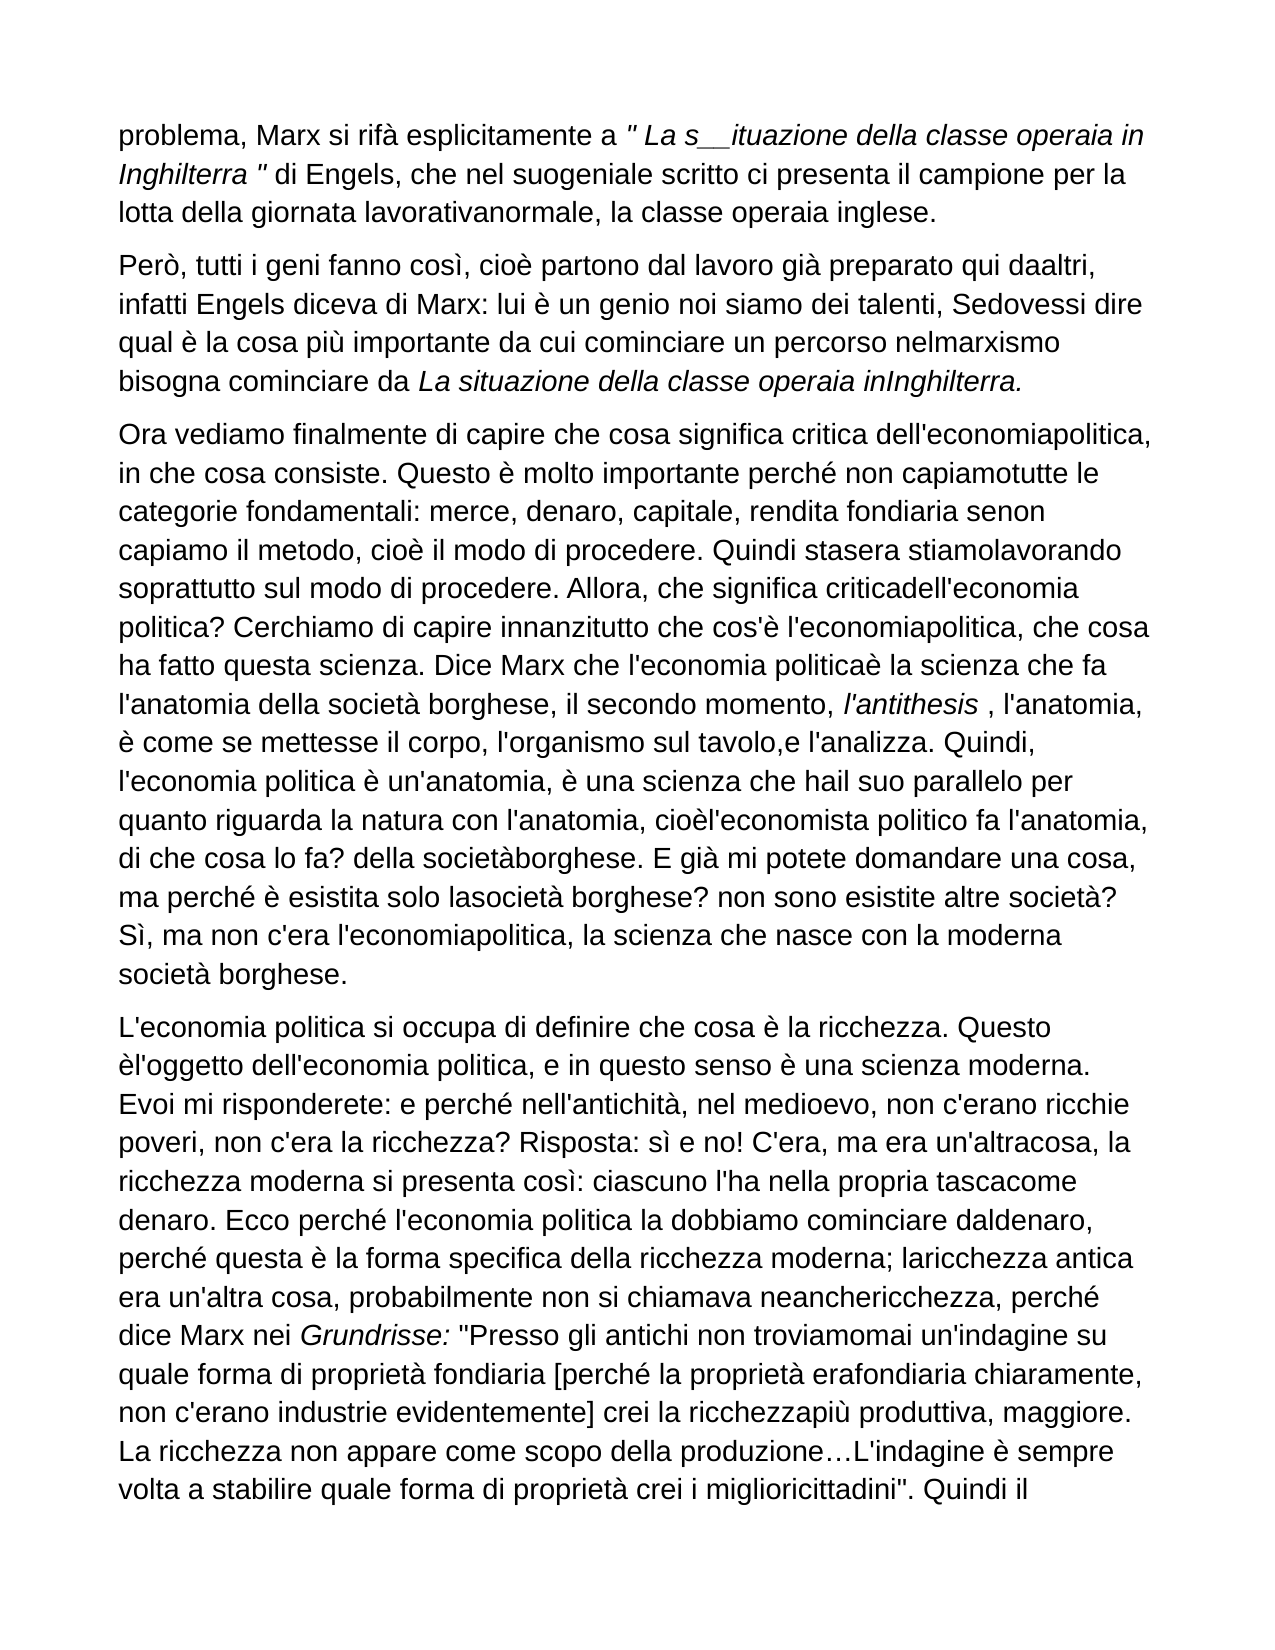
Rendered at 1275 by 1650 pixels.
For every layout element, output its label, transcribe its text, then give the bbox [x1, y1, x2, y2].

text L'economia politica si occupa di definire che cosa è la ricchezza. Questo èl'oggetto dell'economia politica, e in questo senso è una scienza moderna. Evoi mi risponderete: e perché nell'antichità, nel medioevo, non c'erano ricchie poveri, non c'era la ricchezza? Risposta: sì e no! C'era, ma era un'altracosa, la ricchezza moderna si presenta così: ciascuno l'ha nella propria tascacome denaro. Ecco perché l'economia politica la dobbiamo cominciare daldenaro, perché questa è la forma specifica della ricchezza moderna; laricchezza antica era un'altra cosa, probabilmente non si chiamava neanchericchezza, perché dice Marx nei Grundrisse: "Presso gli antichi non troviamomai un'indagine su quale forma di proprietà fondiaria [perché la proprietà erafondiaria chiaramente, non c'erano industrie evidentemente] crei la ricchezzapiù produttiva, maggiore. La ricchezza non appare come scopo della produzione…L'indagine è sempre volta a stabilire quale forma di proprietà crei i miglioricittadini". Quindi il [118, 1010, 1157, 1506]
text Ora vediamo finalmente di capire che cosa significa critica dell'economiapolitica, in che cosa consiste. Questo è molto importante perché non capiamotutte le categorie fondamentali: merce, denaro, capitale, rendita fondiaria senon capiamo il metodo, cioè il modo di procedere. Quindi stasera stiamolavorando soprattutto sul modo di procedere. Allora, che significa criticadell'economia politica? Cerchiamo di capire innanzitutto che cos'è l'economiapolitica, che cosa ha fatto questa scienza. Dice Marx che l'economia politicaè la scienza che fa l'anatomia della società borghese, il secondo momento, l'antithesis , l'anatomia, è come se mettesse il corpo, l'organismo sul tavolo,e l'analizza. Quindi, l'economia politica è un'anatomia, è una scienza che hail suo parallelo per quanto riguarda la natura con l'anatomia, cioèl'economista politico fa l'anatomia, di che cosa lo fa? della societàborghese. E già mi potete domandare una cosa, ma perché è esistita solo lasocietà borghese? non sono esistite altre società? Sì, ma non c'era l'economiapolitica, la scienza che nasce con la moderna società borghese. [118, 417, 1157, 990]
text problema, Marx si rifà esplicitamente a " La s__ituazione della classe operaia in Inghilterra " di Engels, che nel suogeniale scritto ci presenta il campione per la lotta della giornata lavorativanormale, la classe operaia inglese. [118, 118, 1157, 229]
text Però, tutti i geni fanno così, cioè partono dal lavoro già preparato qui daaltri, infatti Engels diceva di Marx: lui è un genio noi siamo dei talenti, Sedovessi dire qual è la cosa più importante da cui cominciare un percorso nelmarxismo bisogna cominciare da La situazione della classe operaia inInghilterra. [118, 248, 1157, 397]
